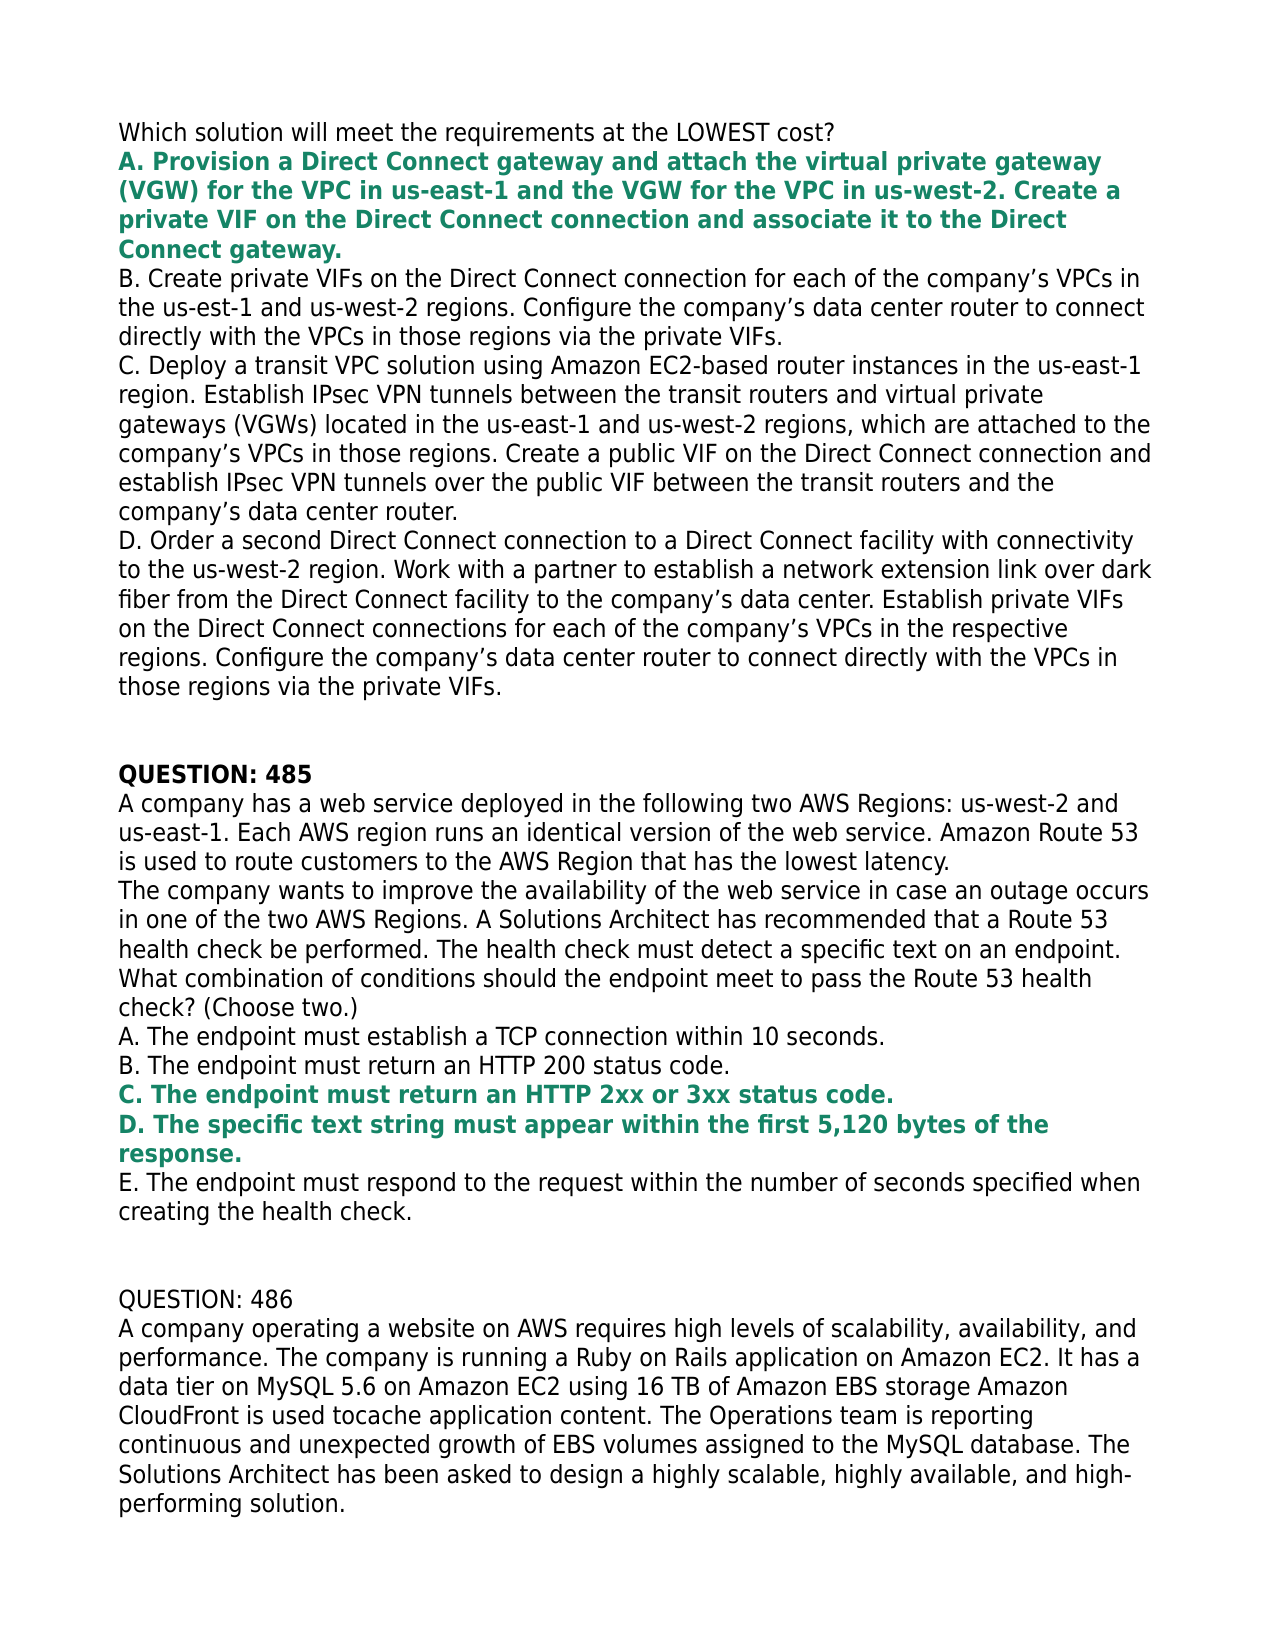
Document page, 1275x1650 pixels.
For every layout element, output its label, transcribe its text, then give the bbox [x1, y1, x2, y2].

text B. The endpoint must return an HTTP 200 status code. [118, 1051, 1157, 1081]
text A company operating a website on AWS requires high levels of scalability, availability, and [118, 1314, 1157, 1343]
text D. The specific text string must appear within the first 5,120 bytes of the response. [118, 1110, 1157, 1168]
text B. Create private VIFs on the Direct Connect connection for each of the company’s VPCs in the us-est-1 and us-west-2 regions. Configure the company’s data center router to connect directly with the VPCs in those regions via the private VIFs. [118, 264, 1157, 351]
text CloudFront is used tocache application content. The Operations team is reporting continuous and unexpected growth of EBS volumes assigned to the MySQL database. The Solutions Architect has been asked to design a highly scalable, highly available, and high-performing solution. [118, 1401, 1157, 1518]
text A. Provision a Direct Connect gateway and attach the virtual private gateway (VGW) for the VPC in us-east-1 and the VGW for the VPC in us-west-2. Create a private VIF on the Direct Connect connection and associate it to the Direct Connect gateway. [118, 147, 1157, 264]
text data tier on MySQL 5.6 on Amazon EC2 using 16 TB of Amazon EBS storage Amazon [118, 1372, 1157, 1401]
text Which solution will meet the requirements at the LOWEST cost? [118, 118, 1157, 147]
text E. The endpoint must respond to the request within the number of seconds specified when [118, 1168, 1157, 1197]
text QUESTION: 486 [118, 1285, 1157, 1314]
text D. Order a second Direct Connect connection to a Direct Connect facility with connectivity to the us-west-2 region. Work with a partner to establish a network extension link over dark fiber from the Direct Connect facility to the company’s data center. Establish private VIFs on the Direct Connect connections for each of the company’s VPCs in the respective regions. Configure the company’s data center router to connect directly with the VPCs in those regions via the private VIFs. [118, 526, 1157, 701]
text A company has a web service deployed in the following two AWS Regions: us-west-2 and us-east-1. Each AWS region runs an identical version of the web service. Amazon Route 53 is used to route customers to the AWS Region that has the lowest latency. [118, 789, 1157, 876]
text C. The endpoint must return an HTTP 2xx or 3xx status code. [118, 1081, 1157, 1110]
text A. The endpoint must establish a TCP connection within 10 seconds. [118, 1022, 1157, 1051]
text performance. The company is running a Ruby on Rails application on Amazon EC2. It has a [118, 1343, 1157, 1372]
text region. Establish IPsec VPN tunnels between the transit routers and virtual private gateways (VGWs) located in the us-east-1 and us-west-2 regions, which are attached to the company’s VPCs in those regions. Create a public VIF on the Direct Connect connection and establish IPsec VPN tunnels over the public VIF between the transit routers and the company’s data center router. [118, 381, 1157, 526]
text creating the health check. [118, 1197, 1157, 1226]
text QUESTION: 485 [118, 760, 1157, 789]
text C. Deploy a transit VPC solution using Amazon EC2-based router instances in the us-east-1 [118, 351, 1157, 381]
text The company wants to improve the availability of the web service in case an outage occurs in one of the two AWS Regions. A Solutions Architect has recommended that a Route 53 health check be performed. The health check must detect a specific text on an endpoint. What combination of conditions should the endpoint meet to pass the Route 53 health check? (Choose two.) [118, 876, 1157, 1022]
